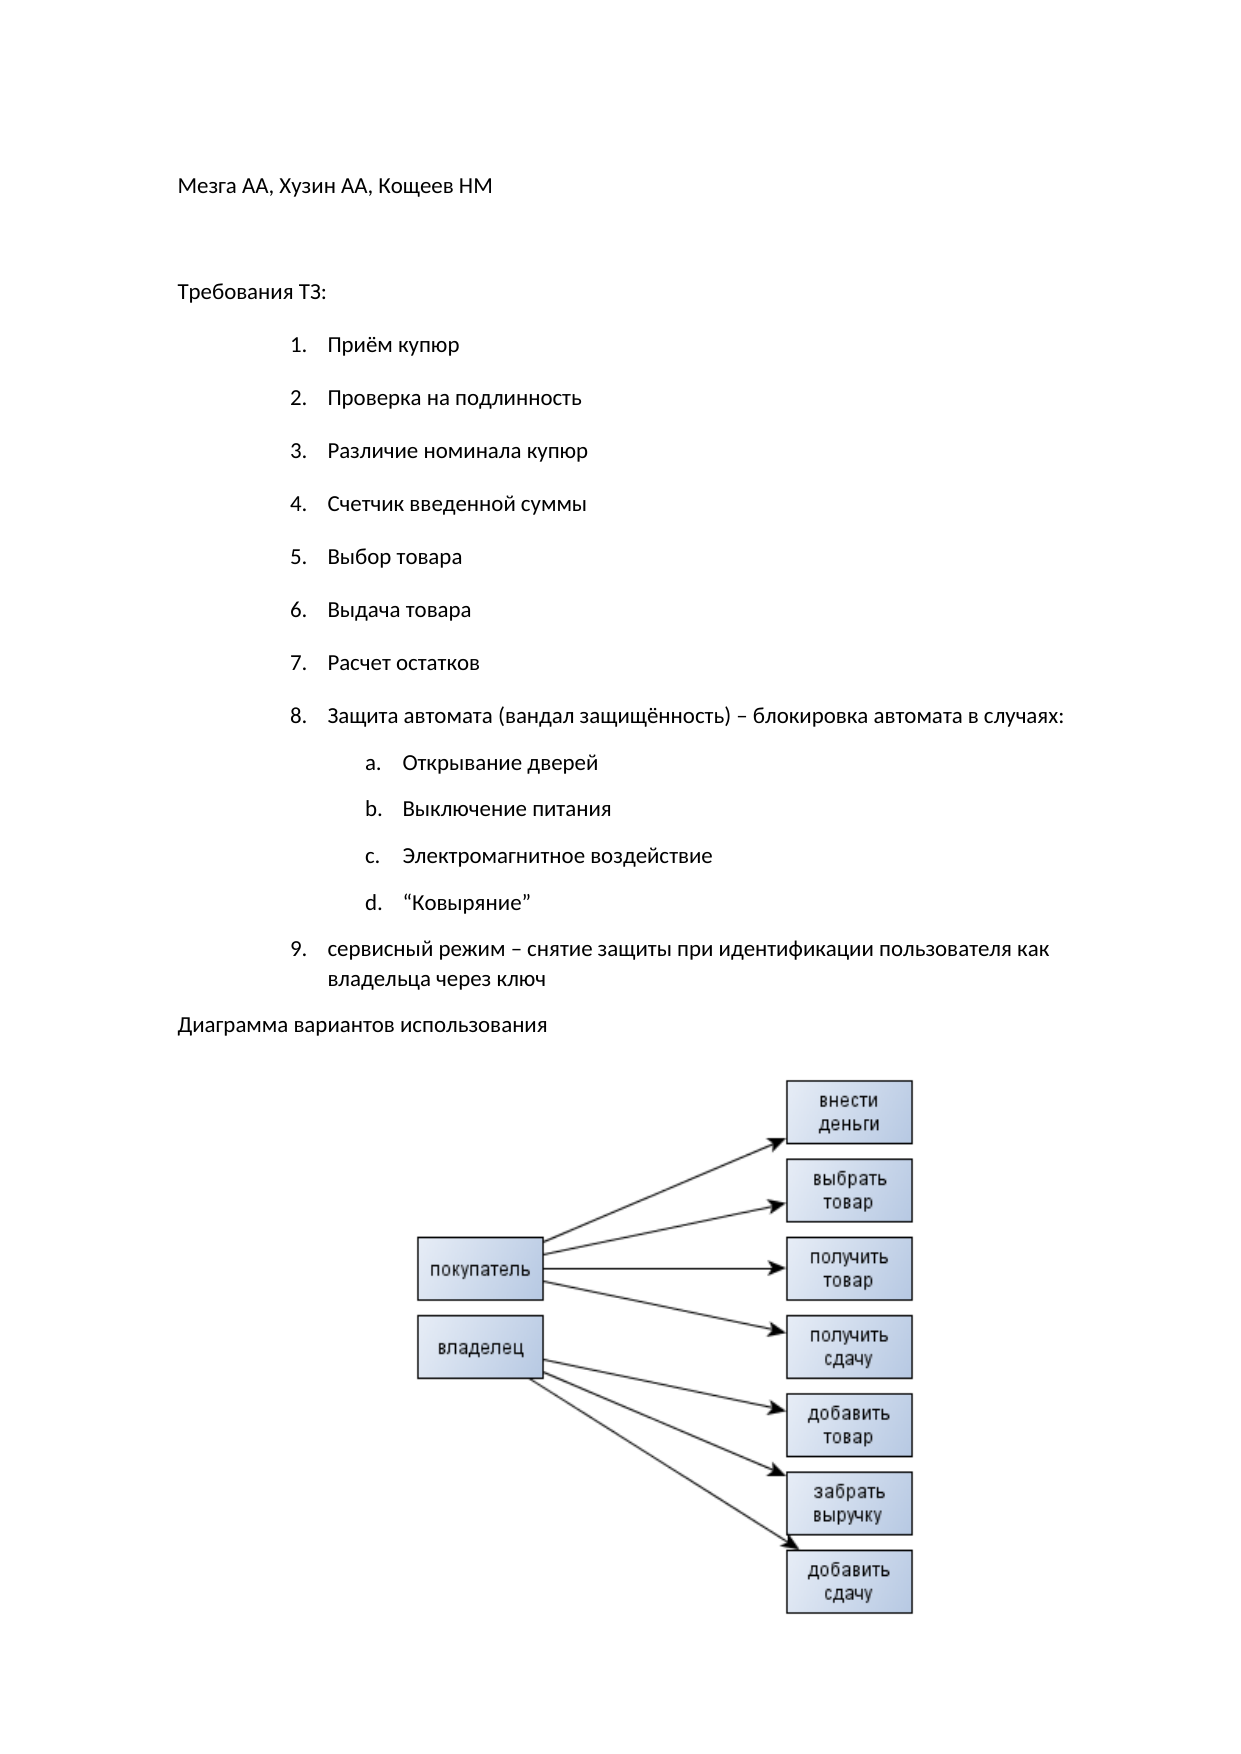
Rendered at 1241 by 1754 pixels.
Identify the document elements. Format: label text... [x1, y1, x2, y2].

list Счетчик введенной суммы [290, 489, 1152, 517]
list Выключение питания [365, 794, 1152, 822]
list Выдача товара [290, 595, 1152, 623]
list Проверка на подлинность [290, 383, 1152, 411]
text Мезга АА, Хузин АА, Кощеев НМ [177, 171, 1152, 199]
list Электромагнитное воздействие [365, 841, 1152, 869]
text Требования ТЗ: [177, 277, 1152, 305]
list Приём купюр [290, 330, 1152, 358]
list Открывание дверей [365, 748, 1152, 776]
text Диаграмма вариантов использования [177, 1011, 1152, 1039]
list сервисный режим – снятие защиты при идентификации пользователя как владельца через ключ [290, 934, 1152, 992]
list Защита автомата (вандал защищённость) – блокировка автомата в случаях: [290, 701, 1152, 729]
list Выбор товара [290, 542, 1152, 570]
list Расчет остатков [290, 648, 1152, 676]
list Различие номинала купюр [290, 436, 1152, 464]
list “Ковыряние” [365, 888, 1152, 916]
